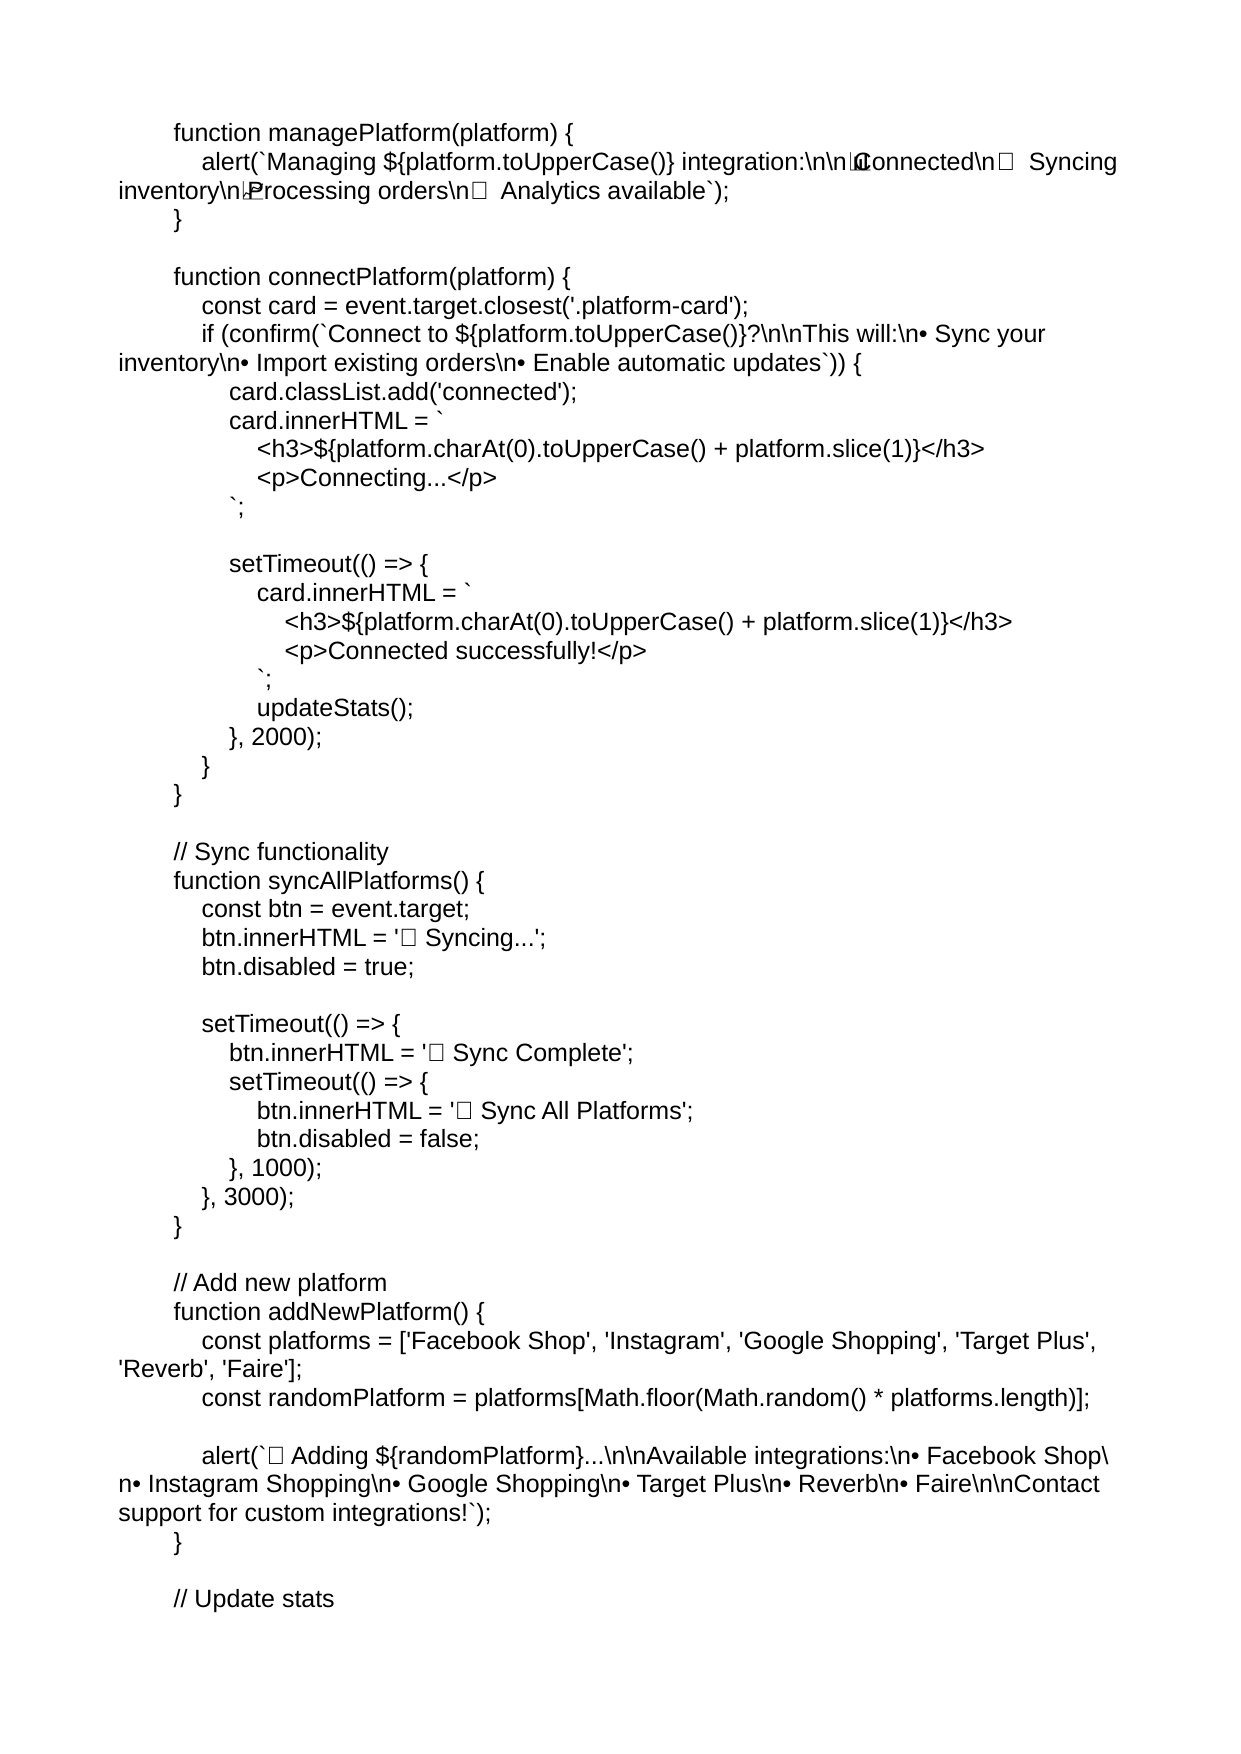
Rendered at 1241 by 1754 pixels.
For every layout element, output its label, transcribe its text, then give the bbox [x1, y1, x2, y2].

text updateStats(); [118, 693, 1122, 722]
text function managePlatform(platform) { [118, 118, 1122, 147]
text function connectPlatform(platform) { [118, 262, 1122, 291]
text setTimeout(() => { [118, 1067, 1122, 1096]
text btn.disabled = false; [118, 1124, 1122, 1153]
text btn.disabled = true; [118, 952, 1122, 981]
text } [118, 1211, 1122, 1239]
text setTimeout(() => { [118, 549, 1122, 578]
text } [118, 751, 1122, 779]
text `; [118, 492, 1122, 521]
text }, 1000); [118, 1153, 1122, 1182]
text if (confirm(`Connect to ${platform.toUpperCase()}?\n\nThis will:\n• Sync your inventory\n• Import existing orders\n• Enable automatic updates`)) { [118, 319, 1122, 377]
text btn.innerHTML = '🔄 Sync All Platforms'; [118, 1096, 1122, 1124]
text btn.innerHTML = '🔄 Syncing...'; [118, 923, 1122, 952]
text }, 3000); [118, 1182, 1122, 1211]
text btn.innerHTML = '✅ Sync Complete'; [118, 1038, 1122, 1067]
text // Add new platform [118, 1268, 1122, 1297]
text function syncAllPlatforms() { [118, 866, 1122, 894]
text card.classList.add('connected'); [118, 377, 1122, 406]
text // Sync functionality [118, 837, 1122, 866]
text const platforms = ['Facebook Shop', 'Instagram', 'Google Shopping', 'Target Plus', 'Reverb', 'Faire']; [118, 1326, 1122, 1383]
text // Update stats [118, 1584, 1122, 1613]
text <h3>${platform.charAt(0).toUpperCase() + platform.slice(1)}</h3> [118, 607, 1122, 636]
text } [118, 1527, 1122, 1556]
text <p>Connecting...</p> [118, 463, 1122, 492]
text const card = event.target.closest('.platform-card'); [118, 291, 1122, 319]
text function addNewPlatform() { [118, 1297, 1122, 1326]
text <h3>${platform.charAt(0).toUpperCase() + platform.slice(1)}</h3> [118, 434, 1122, 463]
text `; [118, 664, 1122, 693]
text } [118, 204, 1122, 233]
text card.innerHTML = ` [118, 578, 1122, 607]
text } [118, 779, 1122, 808]
text card.innerHTML = ` [118, 406, 1122, 434]
text alert(`🚀 Adding ${randomPlatform}...\n\nAvailable integrations:\n• Facebook Shop\n• Instagram Shopping\n• Google Shopping\n• Target Plus\n• Reverb\n• Faire\n\nContact support for custom integrations!`); [118, 1441, 1122, 1527]
text <p>Connected successfully!</p> [118, 636, 1122, 664]
text alert(`Managing ${platform.toUpperCase()} integration:\n\n✅ Connected\n📊 Syncing inventory\n🛒 Processing orders\n📈 Analytics available`); [118, 147, 1122, 204]
text const btn = event.target; [118, 894, 1122, 923]
text const randomPlatform = platforms[Math.floor(Math.random() * platforms.length)]; [118, 1383, 1122, 1412]
text setTimeout(() => { [118, 1009, 1122, 1038]
text }, 2000); [118, 722, 1122, 751]
